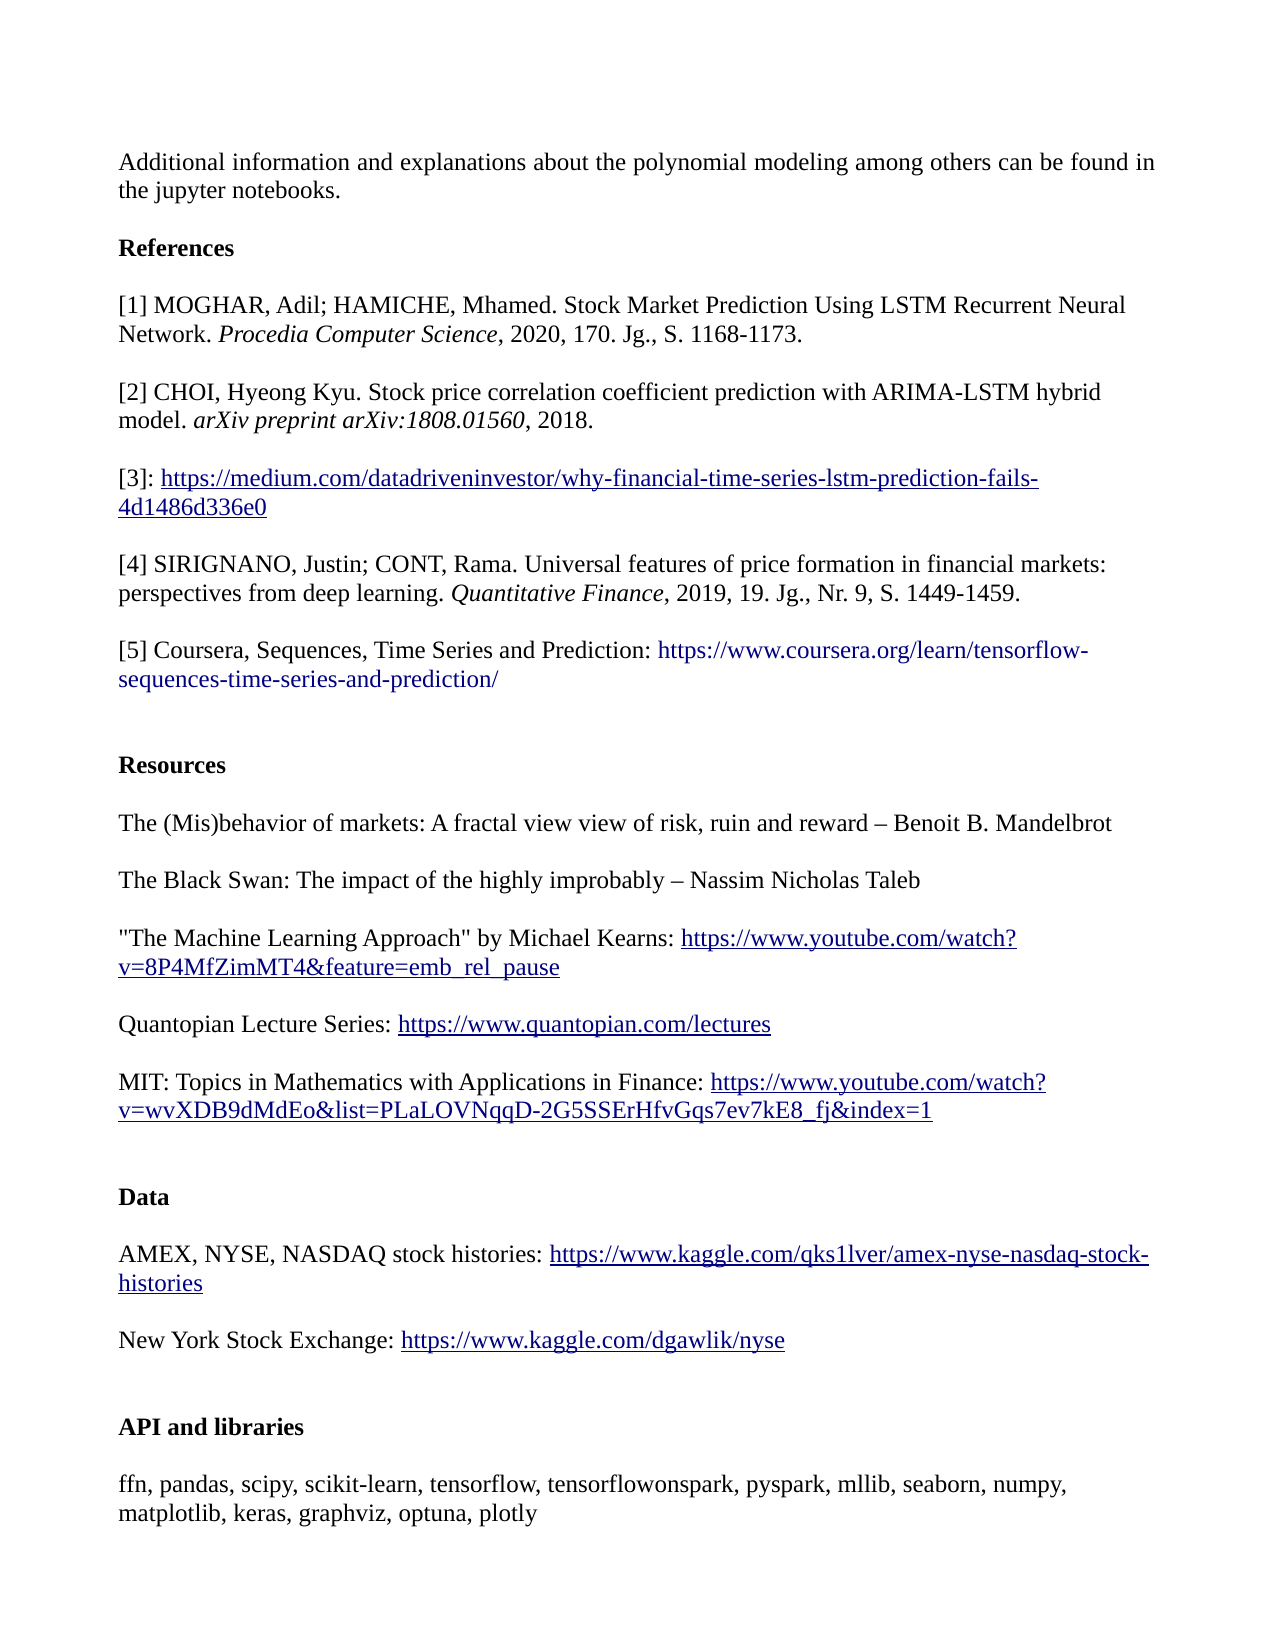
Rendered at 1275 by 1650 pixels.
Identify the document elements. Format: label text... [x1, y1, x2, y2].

text API and libraries [118, 1412, 1157, 1441]
text New York Stock Exchange: https://www.kaggle.com/dgawlik/nyse [118, 1326, 1157, 1354]
text [4] SIRIGNANO, Justin; CONT, Rama. Universal features of price formation in financial markets: perspectives from deep learning. Quantitative Finance, 2019, 19. Jg., Nr. 9, S. 1449-1459. [118, 549, 1157, 607]
text [3]: https://medium.com/datadriveninvestor/why-financial-time-series-lstm-prediction-fails-4d1486d336e0 [118, 463, 1157, 521]
text The Black Swan: The impact of the highly improbably – Nassim Nicholas Taleb [118, 866, 1157, 894]
text The (Mis)behavior of markets: A fractal view view of risk, ruin and reward – Benoit B. Mandelbrot [118, 808, 1157, 837]
text MIT: Topics in Mathematics with Applications in Finance: https://www.youtube.com/watch?v=wvXDB9dMdEo&list=PLaLOVNqqD-2G5SSErHfvGqs7ev7kE8_fj&index=1 [118, 1067, 1157, 1124]
text [1] MOGHAR, Adil; HAMICHE, Mhamed. Stock Market Prediction Using LSTM Recurrent Neural Network. Procedia Computer Science, 2020, 170. Jg., S. 1168-1173. [118, 291, 1157, 348]
text Resources [118, 751, 1157, 779]
text Data [118, 1182, 1157, 1211]
text "The Machine Learning Approach" by Michael Kearns: https://www.youtube.com/watch?v=8P4MfZimMT4&feature=emb_rel_pause [118, 923, 1157, 981]
text AMEX, NYSE, NASDAQ stock histories: https://www.kaggle.com/qks1lver/amex-nyse-nasdaq-stock-histories [118, 1239, 1157, 1297]
text [5] Coursera, Sequences, Time Series and Prediction: https://www.coursera.org/learn/tensorflow-sequences-time-series-and-prediction/ [118, 636, 1157, 693]
text [2] CHOI, Hyeong Kyu. Stock price correlation coefficient prediction with ARIMA-LSTM hybrid model. arXiv preprint arXiv:1808.01560, 2018. [118, 377, 1157, 434]
text Quantopian Lecture Series: https://www.quantopian.com/lectures [118, 1009, 1157, 1038]
text ffn, pandas, scipy, scikit-learn, tensorflow, tensorflowonspark, pyspark, mllib, seaborn, numpy, matplotlib, keras, graphviz, optuna, plotly [118, 1469, 1157, 1527]
text Additional information and explanations about the polynomial modeling among others can be found in the jupyter notebooks. [118, 147, 1157, 204]
text References [118, 233, 1157, 262]
